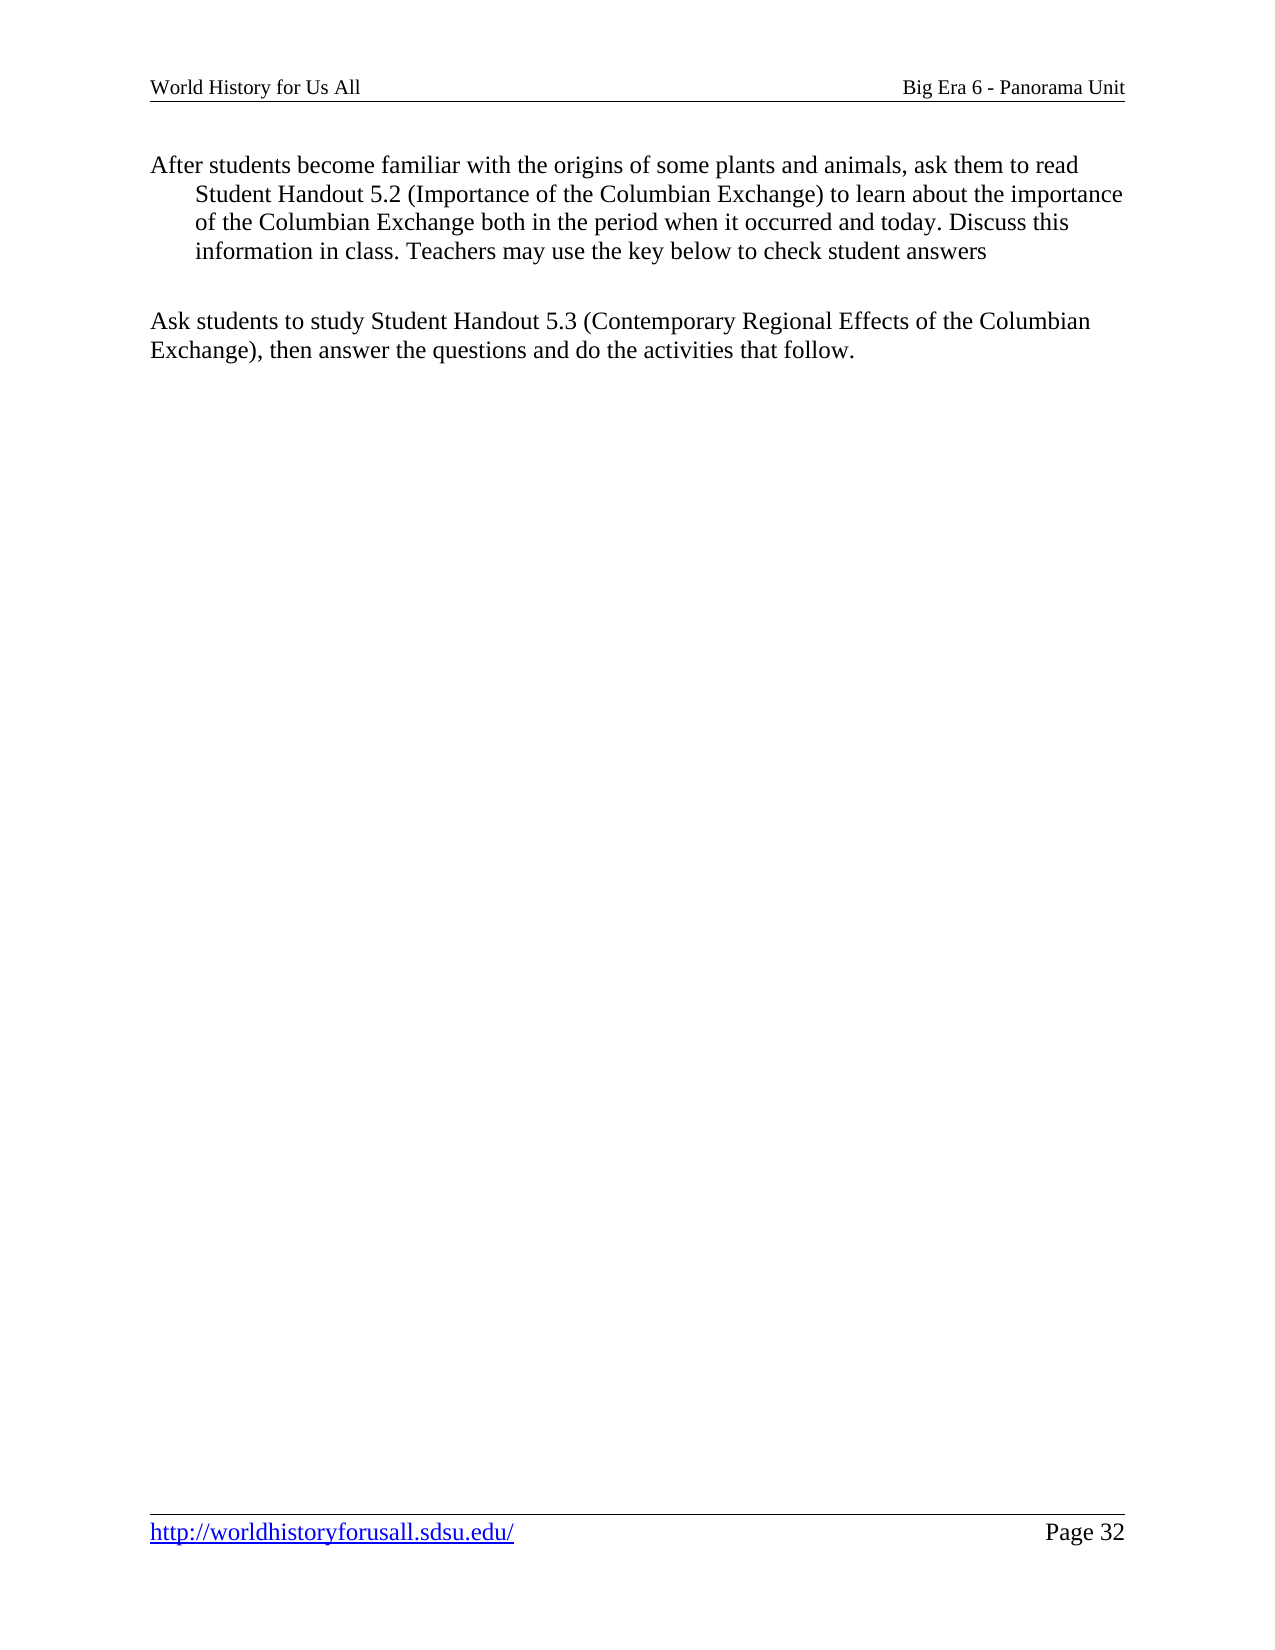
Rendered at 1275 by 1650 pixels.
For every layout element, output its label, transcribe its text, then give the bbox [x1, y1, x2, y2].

subtitle After students become familiar with the origins of some plants and animals, ask them to read Student Handout 5.2 (Importance of the Columbian Exchange) to learn about the importance of the Columbian Exchange both in the period when it occurred and today. Discuss this information in class. Teachers may use the key below to check student answers [150, 150, 1125, 265]
text Ask students to study Student Handout 5.3 (Contemporary Regional Effects of the Columbian Exchange), then answer the questions and do the activities that follow. [150, 306, 1125, 364]
